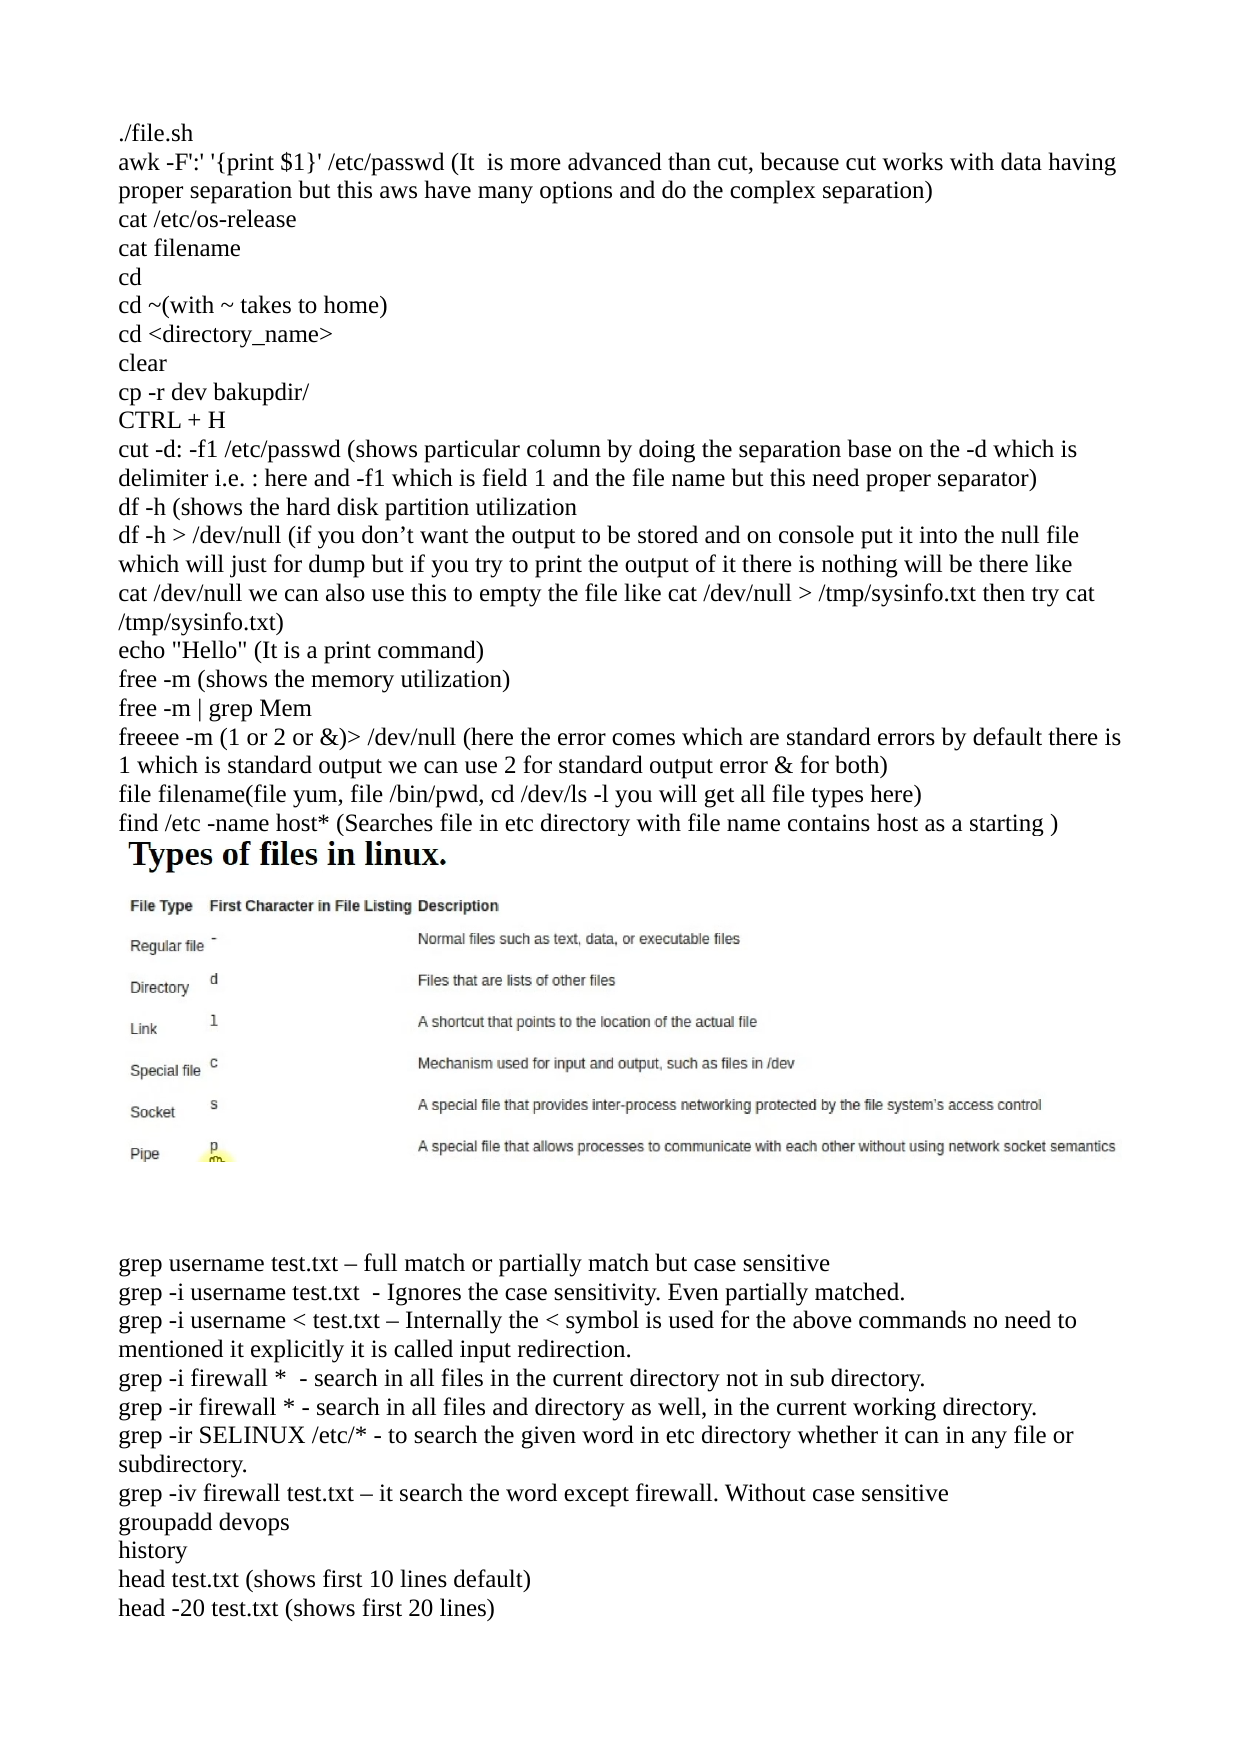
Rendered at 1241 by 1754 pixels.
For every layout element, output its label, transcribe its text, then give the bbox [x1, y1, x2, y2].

text grep username test.txt – full match or partially match but case sensitive [118, 1248, 1122, 1277]
text clear [118, 348, 1122, 377]
text grep -i username < test.txt – Internally the < symbol is used for the above commands no need to mentioned it explicitly it is called input redirection. [118, 1305, 1122, 1363]
text df -h (shows the hard disk partition utilization [118, 492, 1122, 521]
text free -m (shows the memory utilization) [118, 664, 1122, 693]
text head test.txt (shows first 10 lines default) [118, 1564, 1122, 1593]
text file filename(file yum, file /bin/pwd, cd /dev/ls -l you will get all file types here) [118, 779, 1122, 808]
text cp -r dev bakupdir/ [118, 377, 1122, 406]
text echo "Hello" (It is a print command) [118, 636, 1122, 664]
text grep -i username test.txt - Ignores the case sensitivity. Even partially matched. [118, 1277, 1122, 1305]
text ./file.sh [118, 118, 1122, 147]
text grep -ir firewall * - search in all files and directory as well, in the current working directory. [118, 1392, 1122, 1420]
text cut -d: -f1 /etc/passwd (shows particular column by doing the separation base on the -d which is delimiter i.e. : here and -f1 which is field 1 and the file name but this need proper separator) [118, 434, 1122, 492]
text free -m | grep Mem [118, 693, 1122, 722]
text groupadd devops [118, 1507, 1122, 1535]
text cat filename [118, 233, 1122, 262]
picture [118, 836, 1123, 1162]
text grep -ir SELINUX /etc/* - to search the given word in etc directory whether it can in any file or subdirectory. [118, 1420, 1122, 1478]
text cd [118, 262, 1122, 291]
text find /etc -name host* (Searches file in etc directory with file name contains host as a starting ) [118, 808, 1122, 836]
text cd <directory_name> [118, 319, 1122, 348]
text df -h > /dev/null (if you don’t want the output to be stored and on console put it into the null file which will just for dump but if you try to print the output of it there is nothing will be there like cat /dev/null we can also use this to empty the file like cat /dev/null > /tmp/sysinfo.txt then try cat /tmp/sysinfo.txt) [118, 521, 1122, 636]
text cat /etc/os-release [118, 204, 1122, 233]
text awk -F':' '{print $1}' /etc/passwd (It is more advanced than cut, because cut works with data having proper separation but this aws have many options and do the complex separation) [118, 147, 1122, 204]
text grep -i firewall * - search in all files in the current directory not in sub directory. [118, 1363, 1122, 1392]
text head -20 test.txt (shows first 20 lines) [118, 1593, 1122, 1622]
text history [118, 1535, 1122, 1564]
text grep -iv firewall test.txt – it search the word except firewall. Without case sensitive [118, 1478, 1122, 1507]
text freeee -m (1 or 2 or &)> /dev/null (here the error comes which are standard errors by default there is 1 which is standard output we can use 2 for standard output error & for both) [118, 722, 1122, 779]
text cd ~(with ~ takes to home) [118, 291, 1122, 319]
text CTRL + H [118, 406, 1122, 434]
